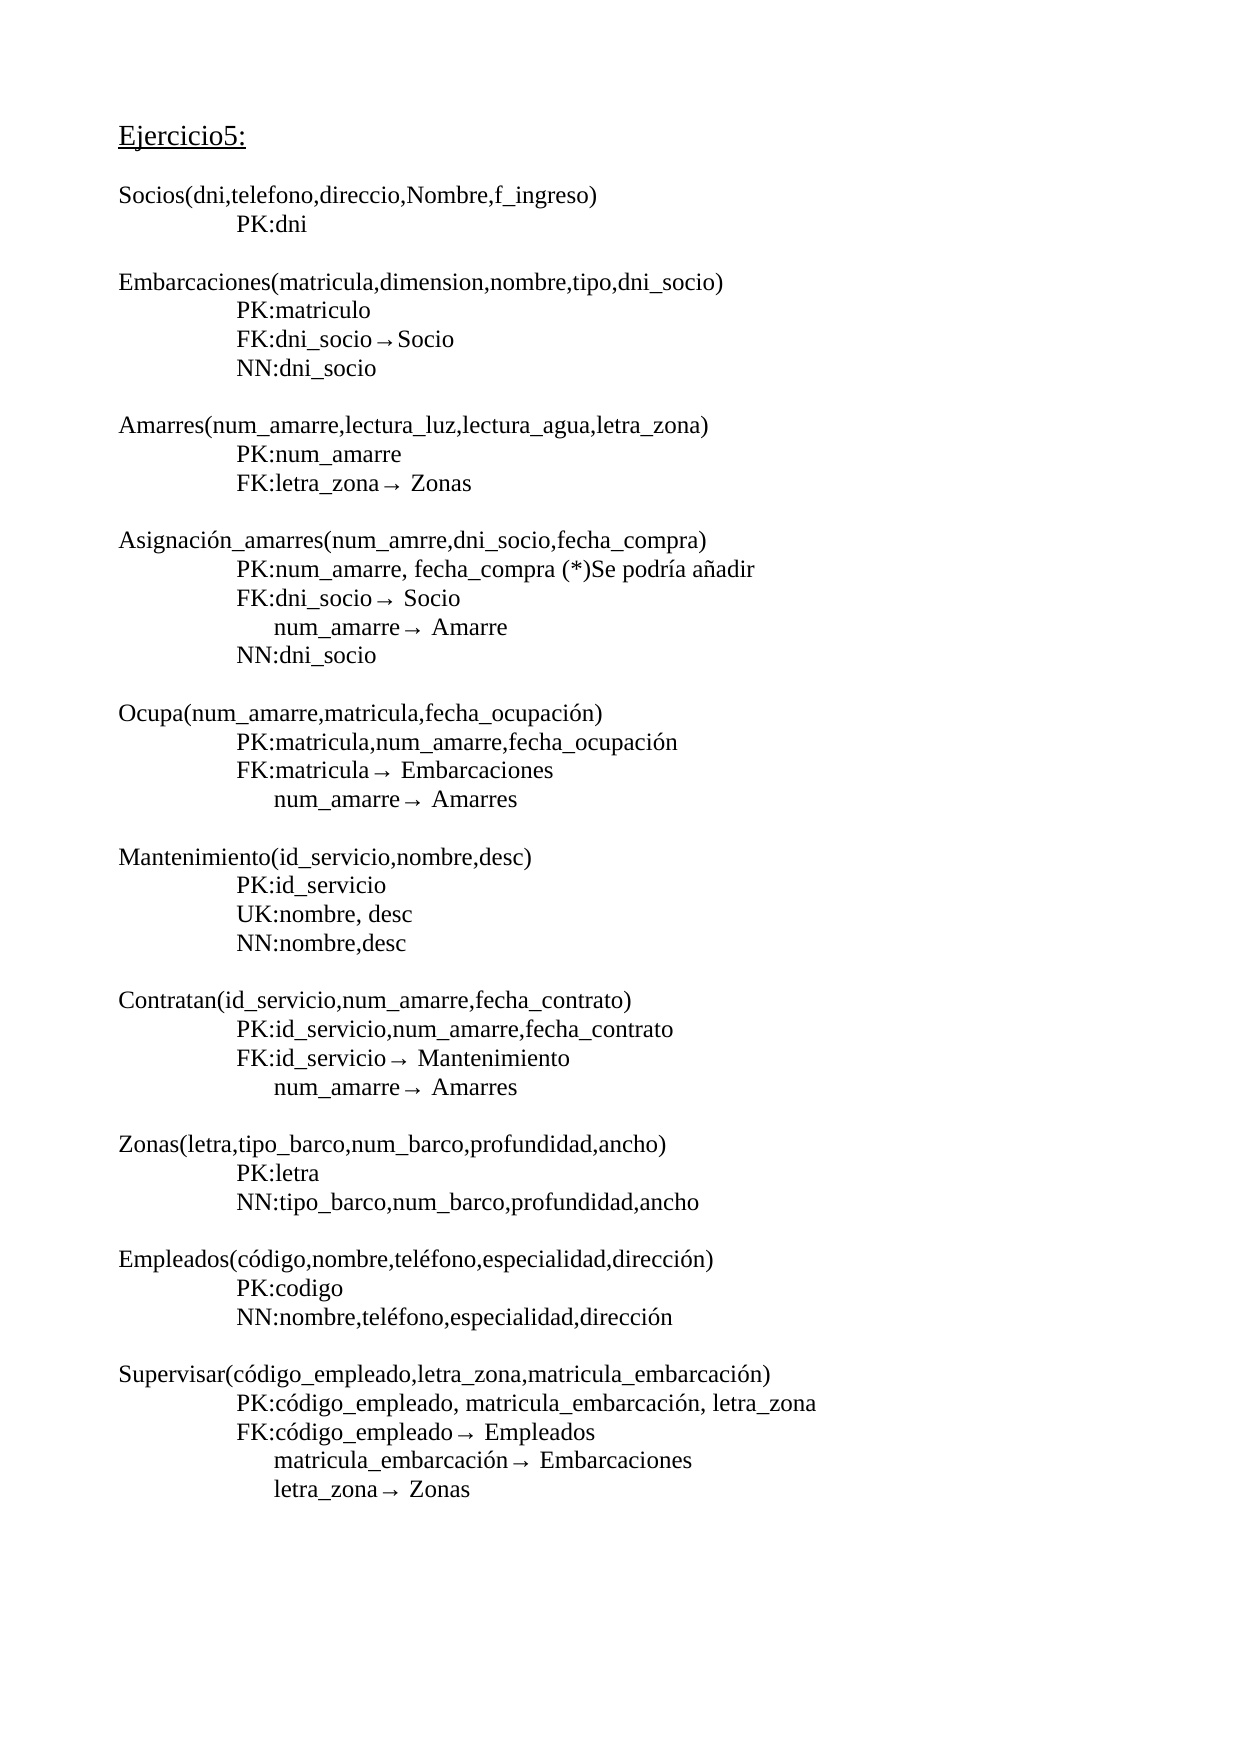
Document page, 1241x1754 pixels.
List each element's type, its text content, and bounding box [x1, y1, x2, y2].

text PK:matriculo [118, 295, 1122, 324]
text PK:código_empleado, matricula_embarcación, letra_zona [118, 1388, 1122, 1417]
text Empleados(código,nombre,teléfono,especialidad,dirección) [118, 1244, 1122, 1273]
text FK:id_servicio→ Mantenimiento [118, 1043, 1122, 1072]
text num_amarre→ Amarre [118, 612, 1122, 640]
text PK:matricula,num_amarre,fecha_ocupación [118, 727, 1122, 755]
text Mantenimiento(id_servicio,nombre,desc) [118, 842, 1122, 870]
text FK:dni_socio→Socio [118, 324, 1122, 353]
text FK:código_empleado→ Empleados [118, 1417, 1122, 1445]
text NN:nombre,desc [118, 928, 1122, 957]
text Zonas(letra,tipo_barco,num_barco,profundidad,ancho) [118, 1129, 1122, 1158]
text PK:dni [118, 209, 1122, 238]
text NN:tipo_barco,num_barco,profundidad,ancho [118, 1187, 1122, 1215]
text PK:num_amarre [118, 439, 1122, 468]
text num_amarre→ Amarres [118, 784, 1122, 813]
text num_amarre→ Amarres [118, 1072, 1122, 1100]
text PK:id_servicio [118, 870, 1122, 899]
text FK:dni_socio→ Socio [118, 583, 1122, 612]
text Asignación_amarres(num_amrre,dni_socio,fecha_compra) [118, 525, 1122, 554]
text matricula_embarcación→ Embarcaciones [118, 1445, 1122, 1474]
text Amarres(num_amarre,lectura_luz,lectura_agua,letra_zona) [118, 410, 1122, 439]
text FK:matricula→ Embarcaciones [118, 755, 1122, 784]
text PK:id_servicio,num_amarre,fecha_contrato [118, 1014, 1122, 1043]
text Contratan(id_servicio,num_amarre,fecha_contrato) [118, 985, 1122, 1014]
text NN:dni_socio [118, 353, 1122, 382]
text Ejercicio5: [118, 118, 1122, 152]
text PK:letra [118, 1158, 1122, 1187]
text PK:codigo [118, 1273, 1122, 1302]
text letra_zona→ Zonas [118, 1474, 1122, 1503]
text Socios(dni,telefono,direccio,Nombre,f_ingreso) [118, 180, 1122, 209]
text PK:num_amarre, fecha_compra (*)Se podría añadir [118, 554, 1122, 583]
text UK:nombre, desc [118, 899, 1122, 928]
text Ocupa(num_amarre,matricula,fecha_ocupación) [118, 698, 1122, 727]
text Supervisar(código_empleado,letra_zona,matricula_embarcación) [118, 1359, 1122, 1388]
text NN:nombre,teléfono,especialidad,dirección [118, 1302, 1122, 1330]
text Embarcaciones(matricula,dimension,nombre,tipo,dni_socio) [118, 267, 1122, 295]
text FK:letra_zona→ Zonas [118, 468, 1122, 497]
text NN:dni_socio [118, 640, 1122, 669]
